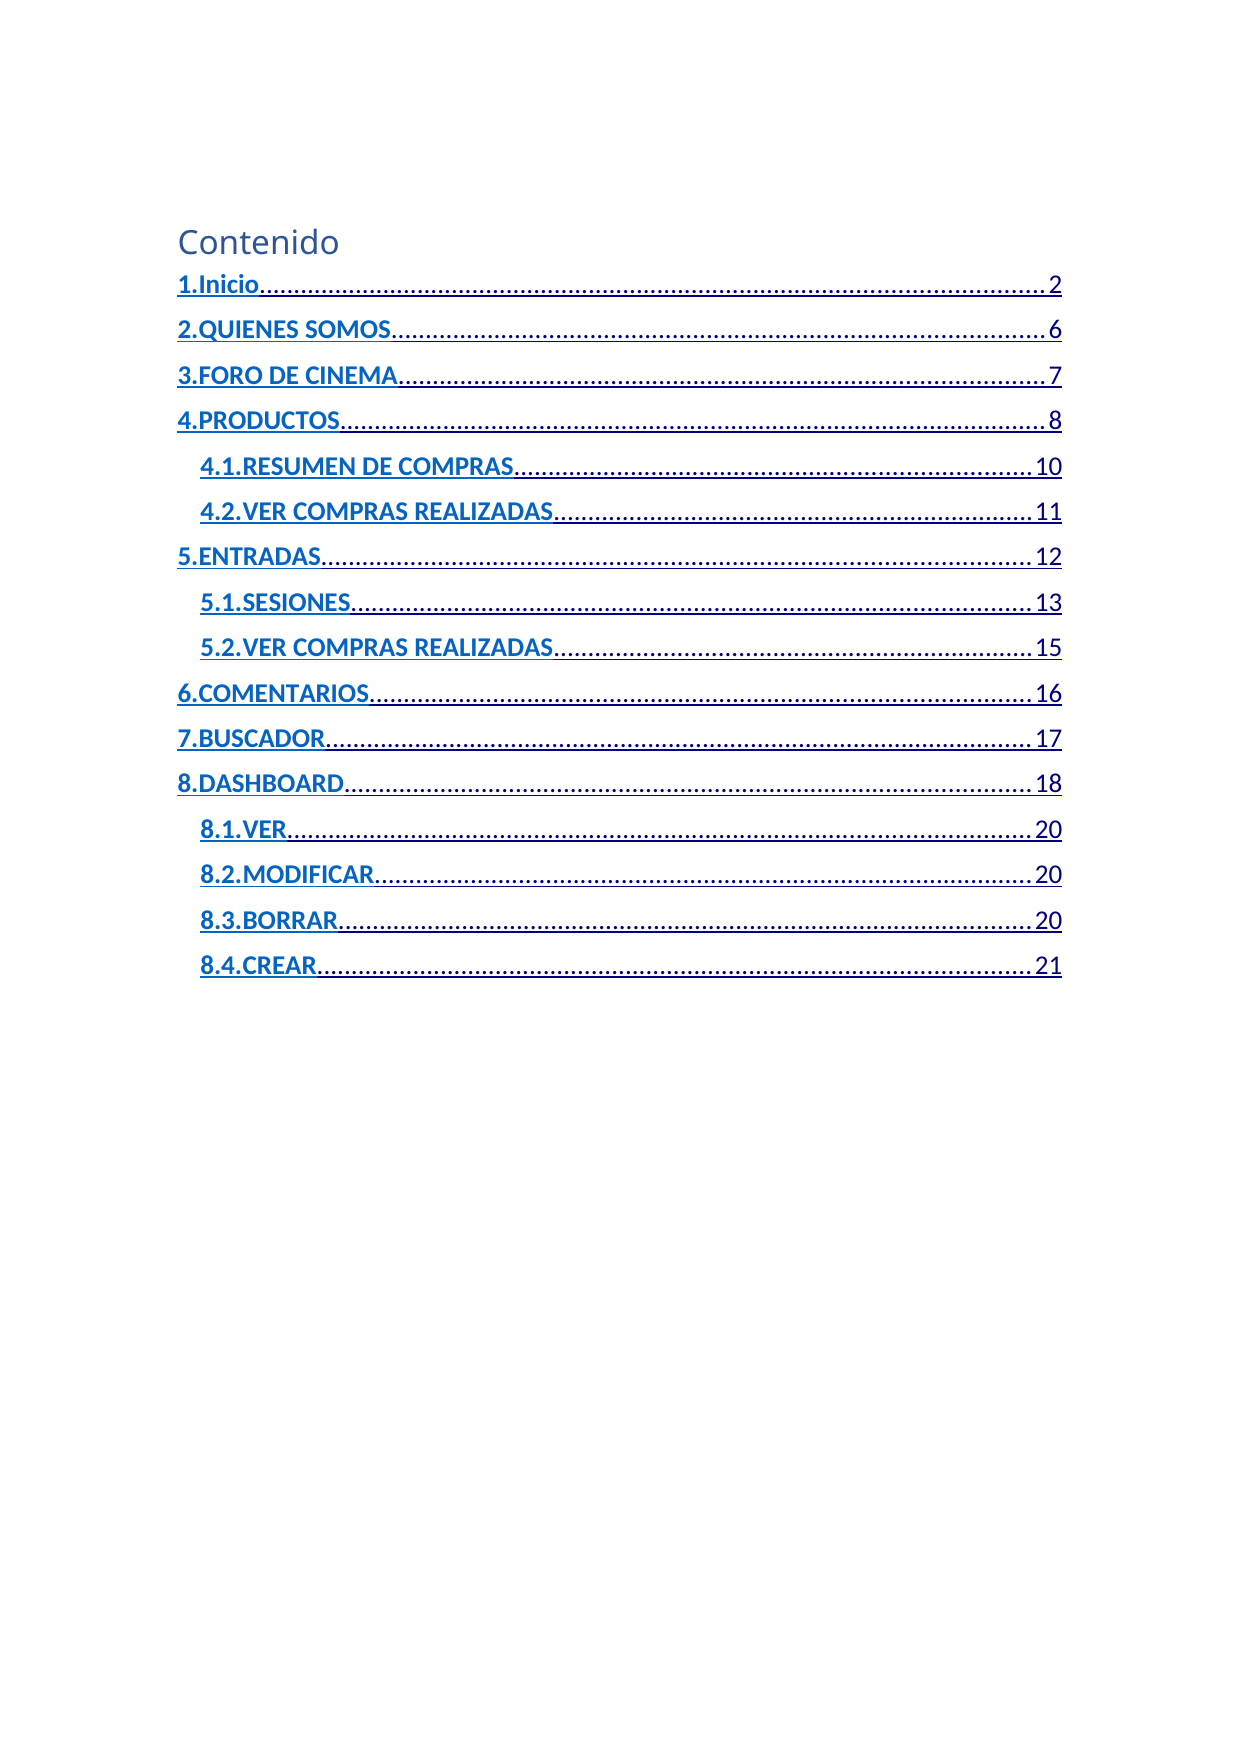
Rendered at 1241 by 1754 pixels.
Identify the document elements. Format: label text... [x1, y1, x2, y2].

text 4. PRODUCTOS 8 [177, 403, 1063, 436]
text 7. BUSCADOR 17 [177, 721, 1063, 754]
text 5.2. VER COMPRAS REALIZADAS 15 [200, 630, 1063, 663]
text 8.1. VER 20 [200, 812, 1063, 845]
text Contenido [177, 219, 1063, 264]
text 8.4. CREAR 21 [200, 948, 1063, 981]
text 5.1. SESIONES 13 [200, 585, 1063, 618]
text 3. FORO DE CINEMA 7 [177, 358, 1063, 391]
text 5. ENTRADAS 12 [177, 539, 1063, 573]
text 8.3. BORRAR 20 [200, 903, 1063, 936]
text 8. DASHBOARD 18 [177, 767, 1063, 800]
text 4.2. VER COMPRAS REALIZADAS 11 [200, 494, 1063, 527]
text 2. QUIENES SOMOS 6 [177, 312, 1063, 346]
text 6. COMENTARIOS 16 [177, 676, 1063, 709]
text 4.1. RESUMEN DE COMPRAS 10 [200, 449, 1063, 482]
text 1. Inicio 2 [177, 267, 1063, 300]
text 8.2. MODIFICAR 20 [200, 857, 1063, 891]
